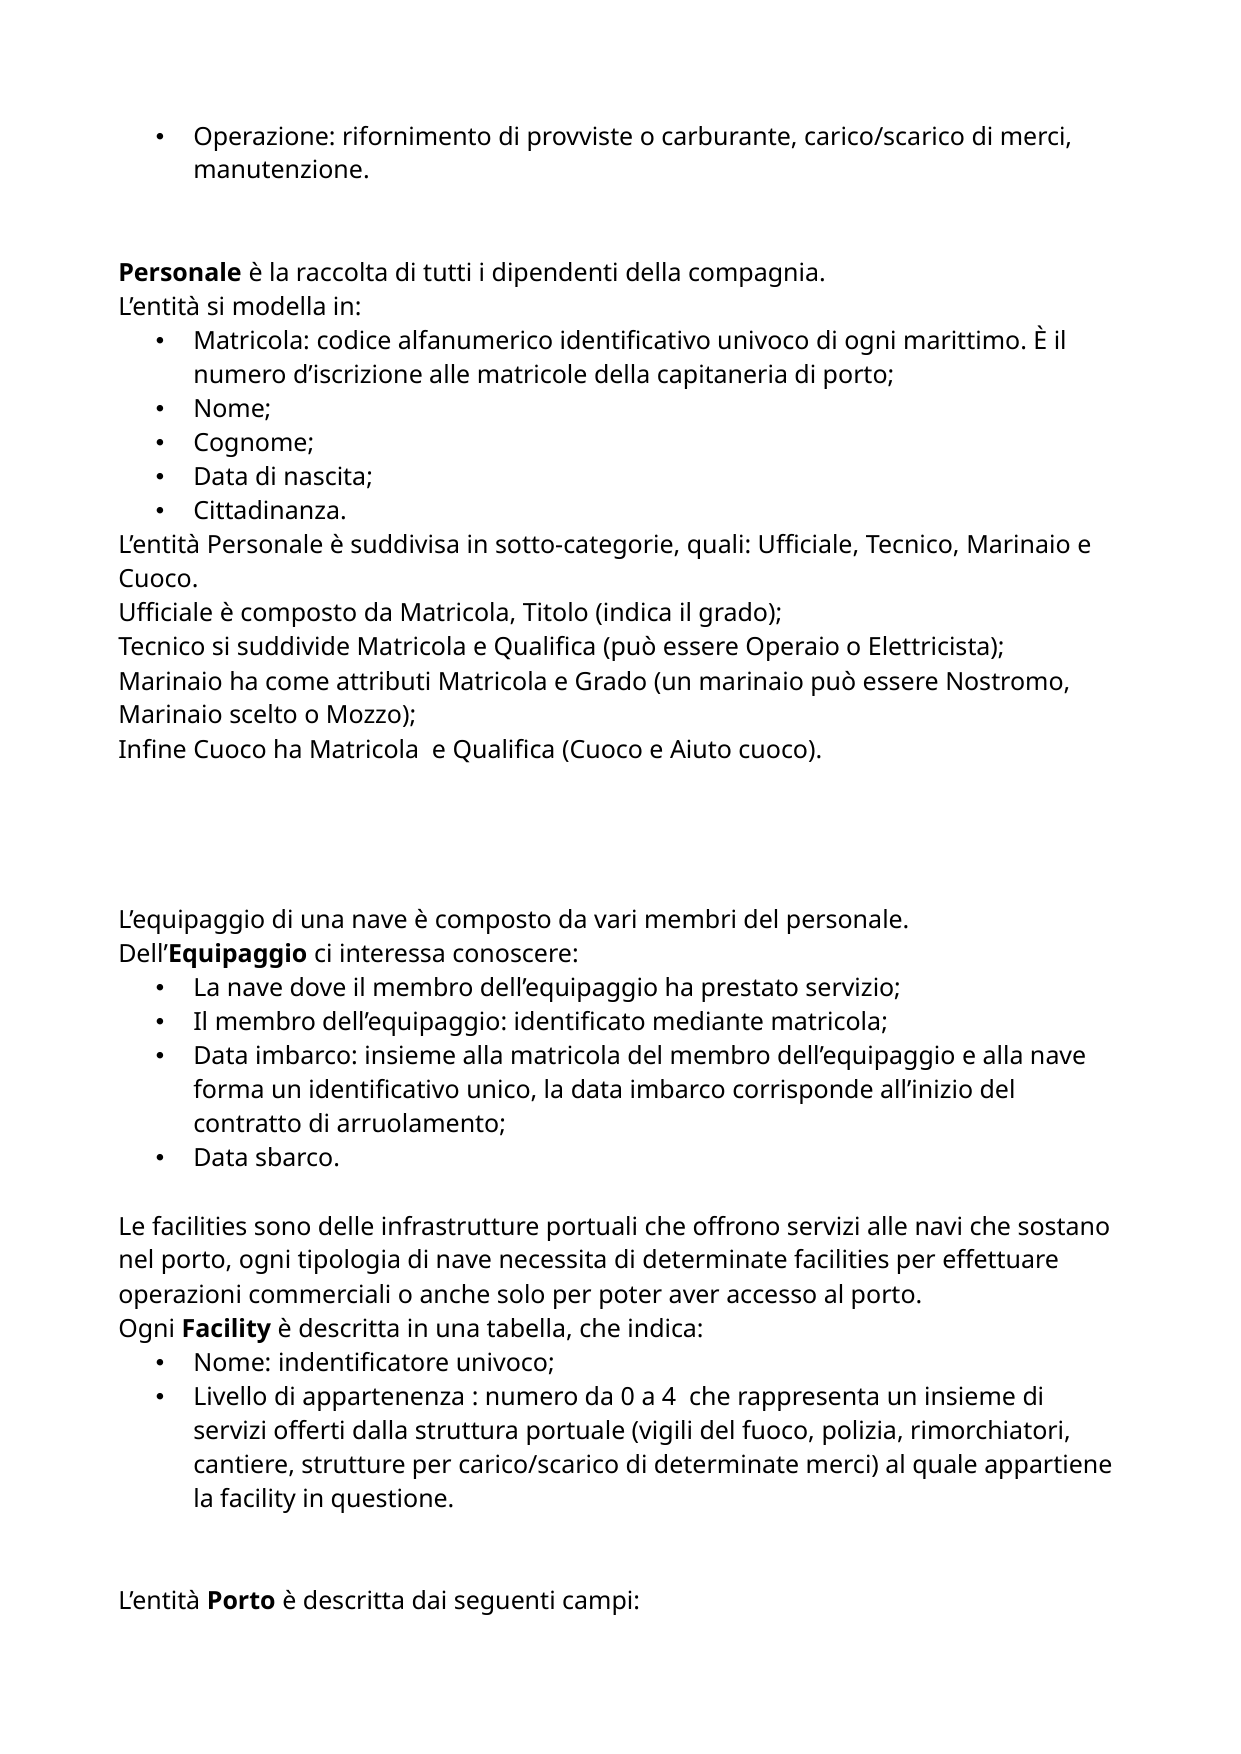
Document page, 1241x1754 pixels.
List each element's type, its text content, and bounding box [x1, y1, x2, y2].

list La nave dove il membro dell’equipaggio ha prestato servizio; [156, 970, 1122, 1004]
text Dell’Equipaggio ci interessa conoscere: [118, 936, 1122, 970]
text Ufficiale è composto da Matricola, Titolo (indica il grado); [118, 595, 1122, 629]
list Cognome; [156, 425, 1122, 459]
list Nome: indentificatore univoco; [156, 1344, 1122, 1378]
list Il membro dell’equipaggio: identificato mediante matricola; [156, 1004, 1122, 1038]
list Data di nascita; [156, 459, 1122, 493]
text L’equipaggio di una nave è composto da vari membri del personale. [118, 902, 1122, 936]
list Data imbarco: insieme alla matricola del membro dell’equipaggio e alla nave forma un identificativo unico, la data imbarco corrisponde all’inizio del contratto di arruolamento; [156, 1038, 1122, 1140]
text Personale è la raccolta di tutti i dipendenti della compagnia. [118, 254, 1122, 288]
list Livello di appartenenza : numero da 0 a 4 che rappresenta un insieme di servizi offerti dalla struttura portuale (vigili del fuoco, polizia, rimorchiatori, cantiere, strutture per carico/scarico di determinate merci) al quale appartiene la facility in questione. [156, 1378, 1122, 1515]
list Data sbarco. [156, 1140, 1122, 1174]
list Cittadinanza. [156, 493, 1122, 527]
text L’entità Personale è suddivisa in sotto-categorie, quali: Ufficiale, Tecnico, Marinaio e Cuoco. [118, 527, 1122, 595]
text L’entità Porto è descritta dai seguenti campi: [118, 1583, 1122, 1617]
text Tecnico si suddivide Matricola e Qualifica (può essere Operaio o Elettricista); [118, 629, 1122, 663]
list Matricola: codice alfanumerico identificativo univoco di ogni marittimo. È il numero d’iscrizione alle matricole della capitaneria di porto; [156, 322, 1122, 391]
text Marinaio ha come attributi Matricola e Grado (un marinaio può essere Nostromo, Marinaio scelto o Mozzo); [118, 663, 1122, 731]
text L’entità si modella in: [118, 288, 1122, 322]
text Ogni Facility è descritta in una tabella, che indica: [118, 1310, 1122, 1344]
text Le facilities sono delle infrastrutture portuali che offrono servizi alle navi che sostano nel porto, ogni tipologia di nave necessita di determinate facilities per effettuare operazioni commerciali o anche solo per poter aver accesso al porto. [118, 1208, 1122, 1310]
list Operazione: rifornimento di provviste o carburante, carico/scarico di merci, manutenzione. [156, 118, 1122, 186]
text Infine Cuoco ha Matricola e Qualifica (Cuoco e Aiuto cuoco). [118, 731, 1122, 765]
list Nome; [156, 391, 1122, 425]
